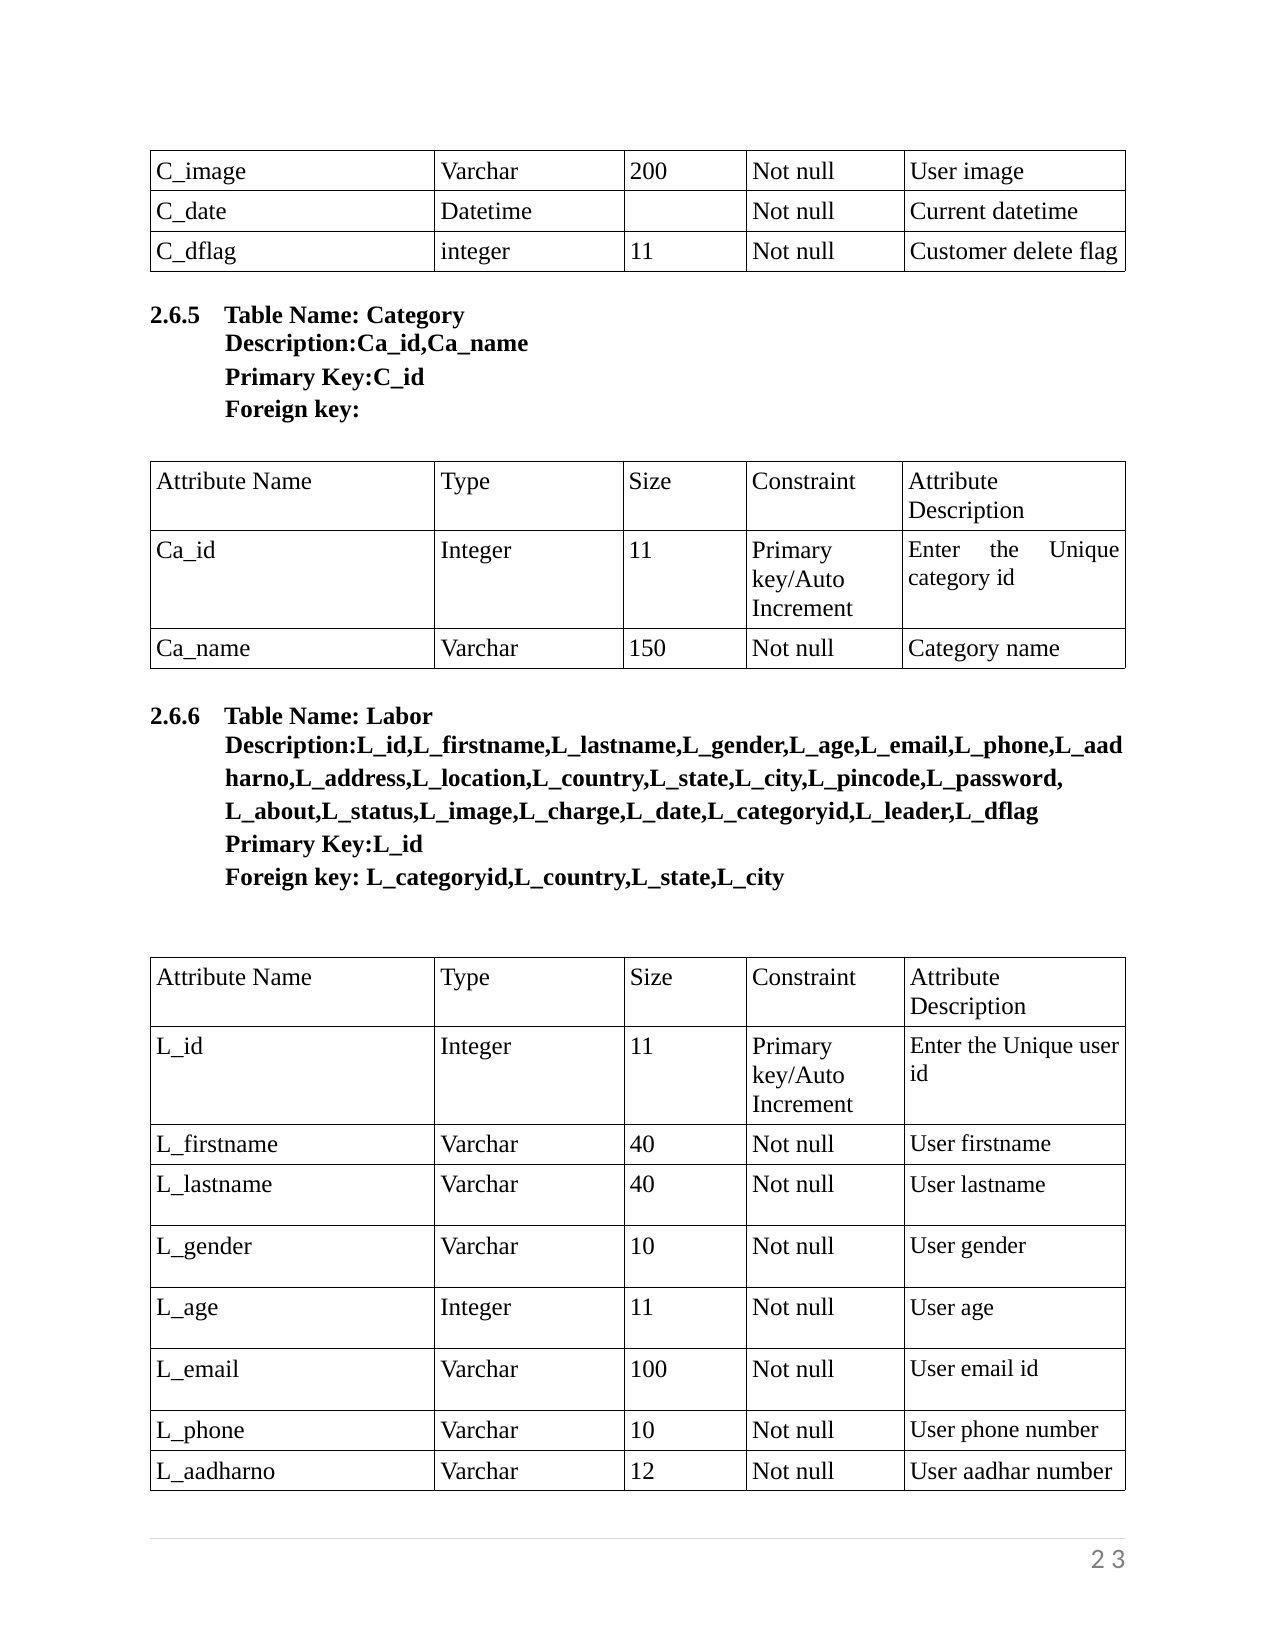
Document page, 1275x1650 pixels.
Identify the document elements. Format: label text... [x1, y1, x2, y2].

table_cell Not null [747, 629, 902, 668]
table_cell 11 [625, 1288, 746, 1348]
table_cell L_gender [151, 1226, 434, 1287]
table_cell 40 [625, 1125, 746, 1164]
table_cell User phone number [905, 1411, 1125, 1450]
text Primary Key:C_id [150, 362, 1125, 390]
text Foreign key: [150, 394, 1125, 423]
table_cell Varchar [435, 629, 623, 668]
text 2.6.6 Table Name: Labor [150, 701, 1125, 730]
table_cell C_date [151, 191, 434, 231]
table_cell Ca_name [151, 629, 434, 668]
table_cell User age [905, 1288, 1125, 1348]
table_cell Integer [435, 1027, 624, 1123]
table_header Attribute Name [151, 958, 434, 1026]
table_cell [625, 191, 746, 231]
table_cell 10 [625, 1411, 746, 1450]
text L_about,L_status,L_image,L_charge,L_date,L_categoryid,L_leader,L_dflag [150, 796, 1125, 824]
table_cell Integer [435, 1288, 624, 1348]
table_cell Not null [747, 232, 904, 271]
table_cell Varchar [435, 1411, 624, 1450]
table_cell Primary key/Auto Increment [747, 1027, 904, 1123]
text Primary Key:L_id [150, 829, 1125, 857]
table_cell Category name [903, 629, 1125, 668]
table_header Size [625, 958, 746, 1026]
table_cell Current datetime [905, 191, 1125, 231]
text Description:Ca_id,Ca_name [150, 328, 1125, 357]
table_cell 100 [625, 1349, 746, 1409]
text 2.6.5 Table Name: Category [150, 300, 1125, 328]
table_cell 10 [625, 1226, 746, 1287]
table_cell L_lastname [151, 1165, 434, 1225]
table_cell Not null [747, 1349, 904, 1409]
table_cell Not null [747, 1165, 904, 1225]
table_cell L_id [151, 1027, 434, 1123]
table_cell 150 [624, 629, 746, 668]
table_cell 11 [624, 531, 746, 627]
table_cell Primary key/Auto Increment [747, 531, 902, 627]
table_header Constraint [747, 958, 904, 1026]
table_cell User firstname [905, 1125, 1125, 1164]
table_cell C_dflag [151, 232, 434, 271]
table_cell Customer delete flag [905, 232, 1125, 271]
table_cell Varchar [435, 1349, 624, 1409]
table_cell 200 [625, 151, 746, 190]
table_cell Not null [747, 1226, 904, 1287]
table_header Type [435, 462, 623, 530]
table_cell User image [905, 151, 1125, 190]
text Foreign key: L_categoryid,L_country,L_state,L_city [150, 862, 1125, 891]
table_cell integer [435, 232, 624, 271]
text harno,L_address,L_location,L_country,L_state,L_city,L_pincode,L_password, [150, 763, 1125, 791]
table_cell Not null [747, 1125, 904, 1164]
table_cell Enter the Unique user id [905, 1027, 1125, 1123]
table_cell Datetime [435, 191, 624, 231]
table_cell 40 [625, 1165, 746, 1225]
table_cell Not null [747, 1451, 904, 1490]
table_cell User email id [905, 1349, 1125, 1409]
table_cell L_phone [151, 1411, 434, 1450]
table_cell User lastname [905, 1165, 1125, 1225]
table_cell Not null [747, 1288, 904, 1348]
table_cell User aadhar number [905, 1451, 1125, 1490]
table_header Attribute Description [903, 462, 1125, 530]
table_cell 12 [625, 1451, 746, 1490]
text Description:L_id,L_firstname,L_lastname,L_gender,L_age,L_email,L_phone,L_aad [150, 730, 1125, 758]
table_cell User gender [905, 1226, 1125, 1287]
table_cell Enter the Unique category id [903, 531, 1125, 627]
table_cell Not null [747, 151, 904, 190]
table_cell 11 [625, 1027, 746, 1123]
table_header Size [624, 462, 746, 530]
table_cell 11 [625, 232, 746, 271]
table_cell Integer [435, 531, 623, 627]
table_header Attribute Name [151, 462, 434, 530]
table_header Type [435, 958, 624, 1026]
table_cell L_age [151, 1288, 434, 1348]
table_cell L_firstname [151, 1125, 434, 1164]
table_cell Varchar [435, 1451, 624, 1490]
table_cell C_image [151, 151, 434, 190]
table_cell L_aadharno [151, 1451, 434, 1490]
table_cell Not null [747, 191, 904, 231]
table_cell L_email [151, 1349, 434, 1409]
table_header Constraint [747, 462, 902, 530]
table_cell Varchar [435, 1125, 624, 1164]
table_cell Not null [747, 1411, 904, 1450]
table_cell Varchar [435, 1226, 624, 1287]
table_header Attribute Description [905, 958, 1125, 1026]
table_cell Ca_id [151, 531, 434, 627]
table_cell Varchar [435, 1165, 624, 1225]
table_cell Varchar [435, 151, 624, 190]
